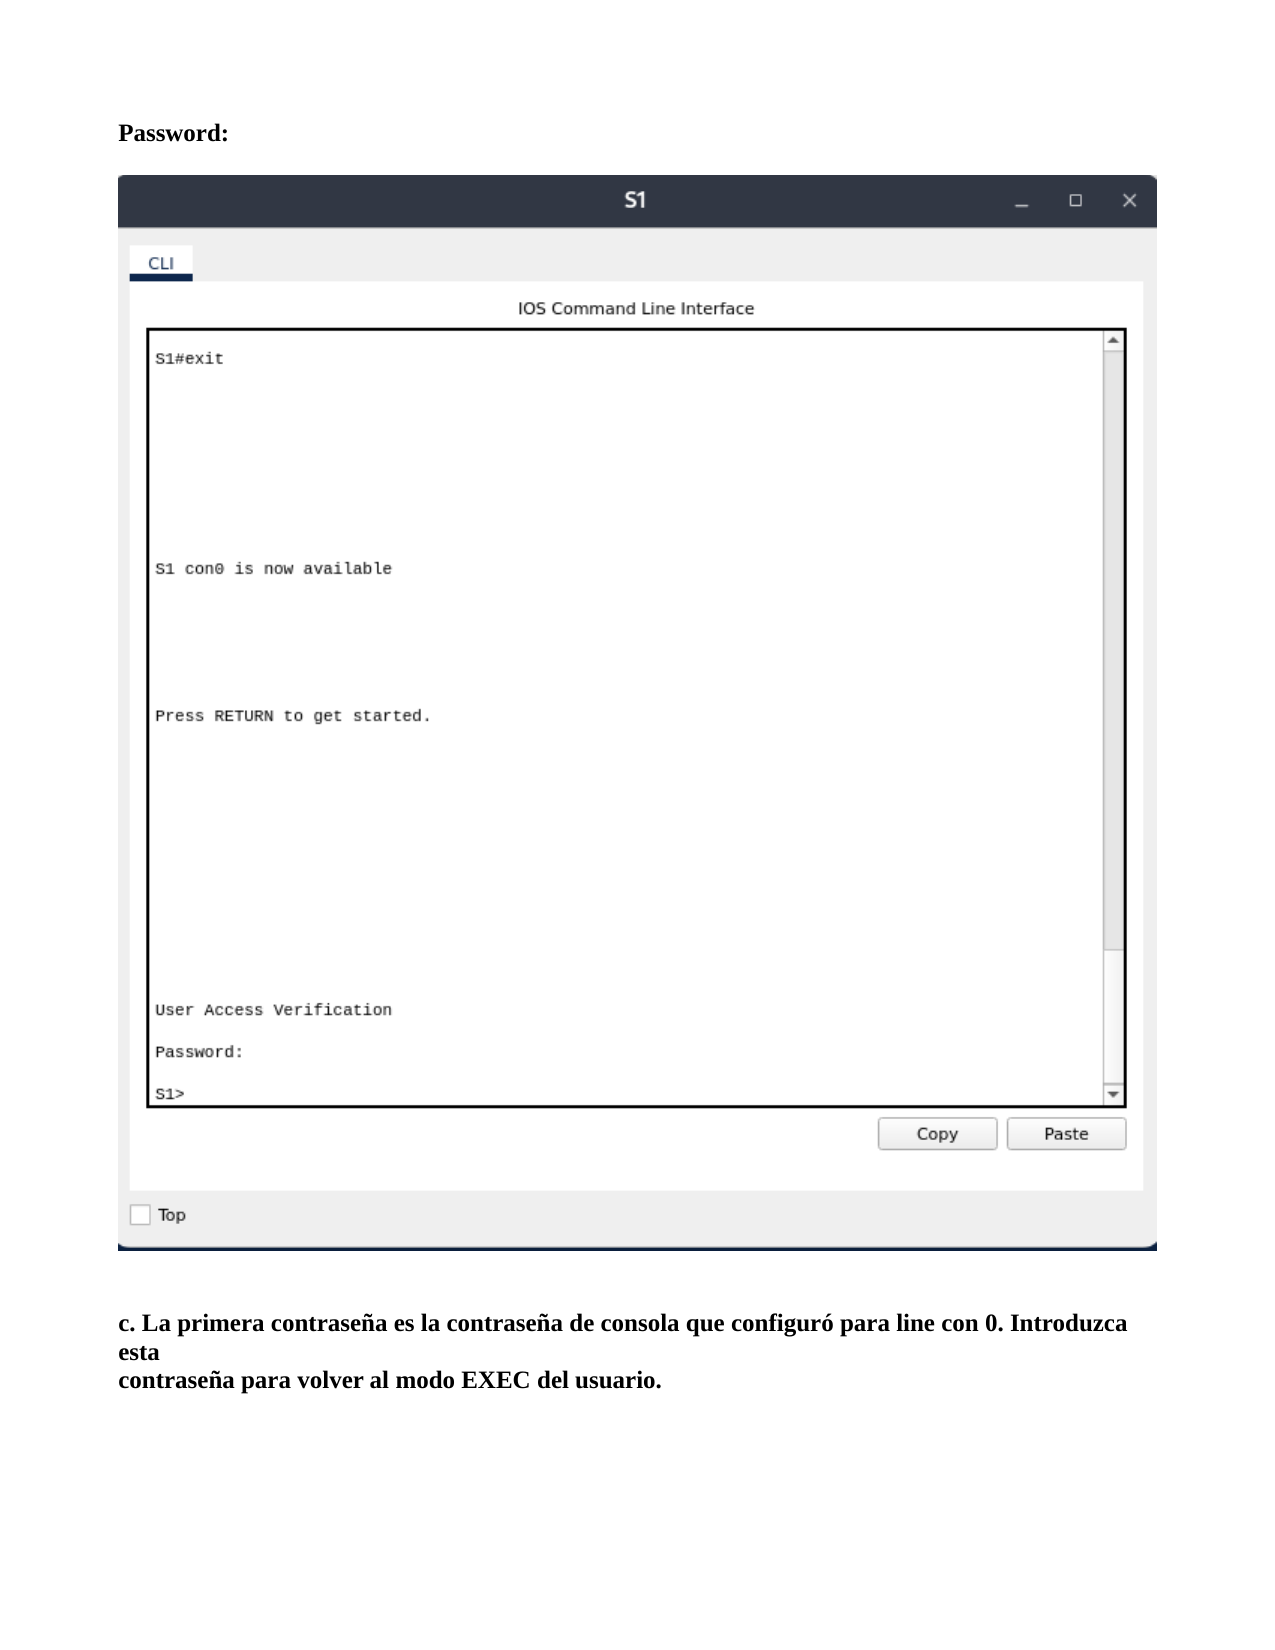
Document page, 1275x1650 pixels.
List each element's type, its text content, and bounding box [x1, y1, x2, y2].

text c. La primera contraseña es la contraseña de consola que configuró para line con 0. Introduzca esta [118, 1308, 1157, 1365]
text Password: [118, 118, 1157, 147]
text contraseña para volver al modo EXEC del usuario. [118, 1365, 1157, 1394]
picture [118, 175, 1157, 1251]
